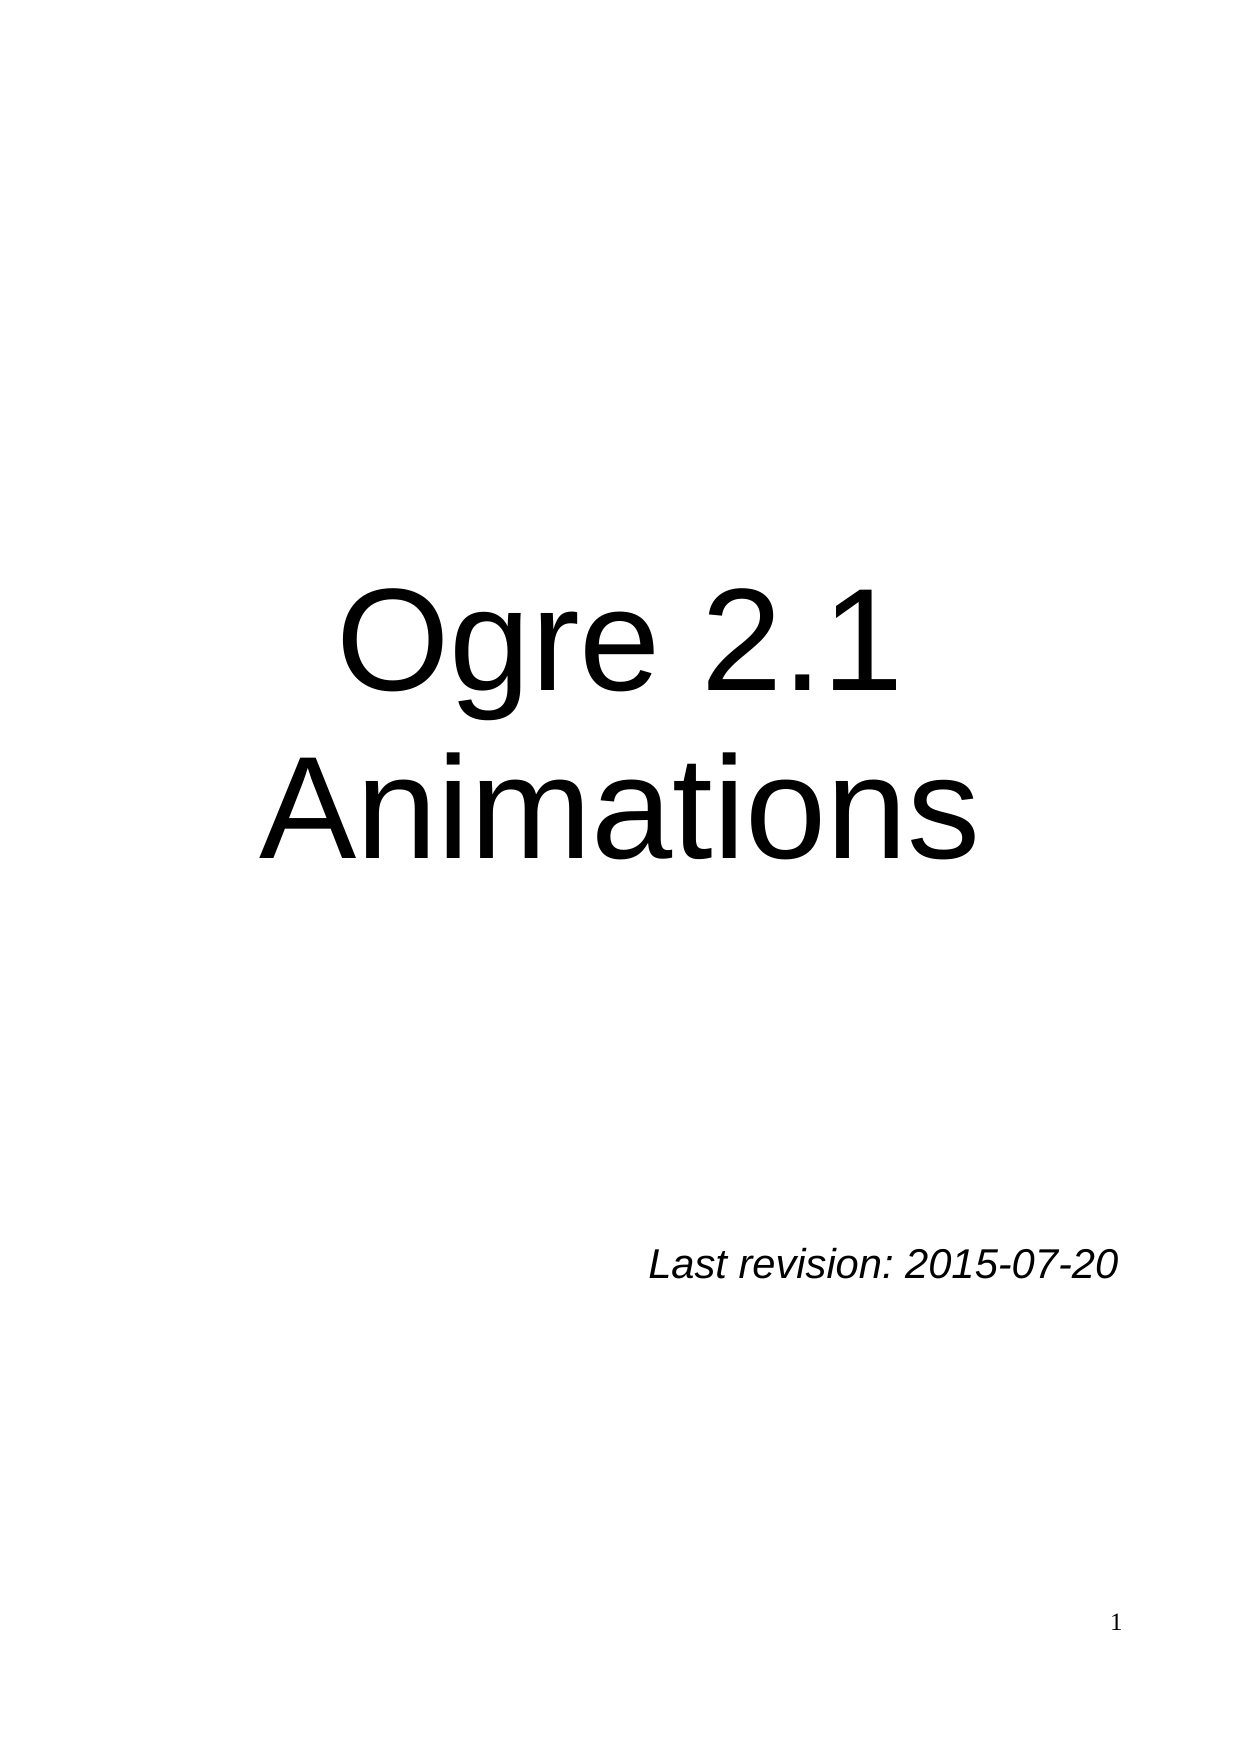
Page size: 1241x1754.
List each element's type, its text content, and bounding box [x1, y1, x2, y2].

subtitle Ogre 2.1 Animations [118, 553, 1122, 889]
text Last revision: 2015-07-20 [118, 1239, 1122, 1287]
